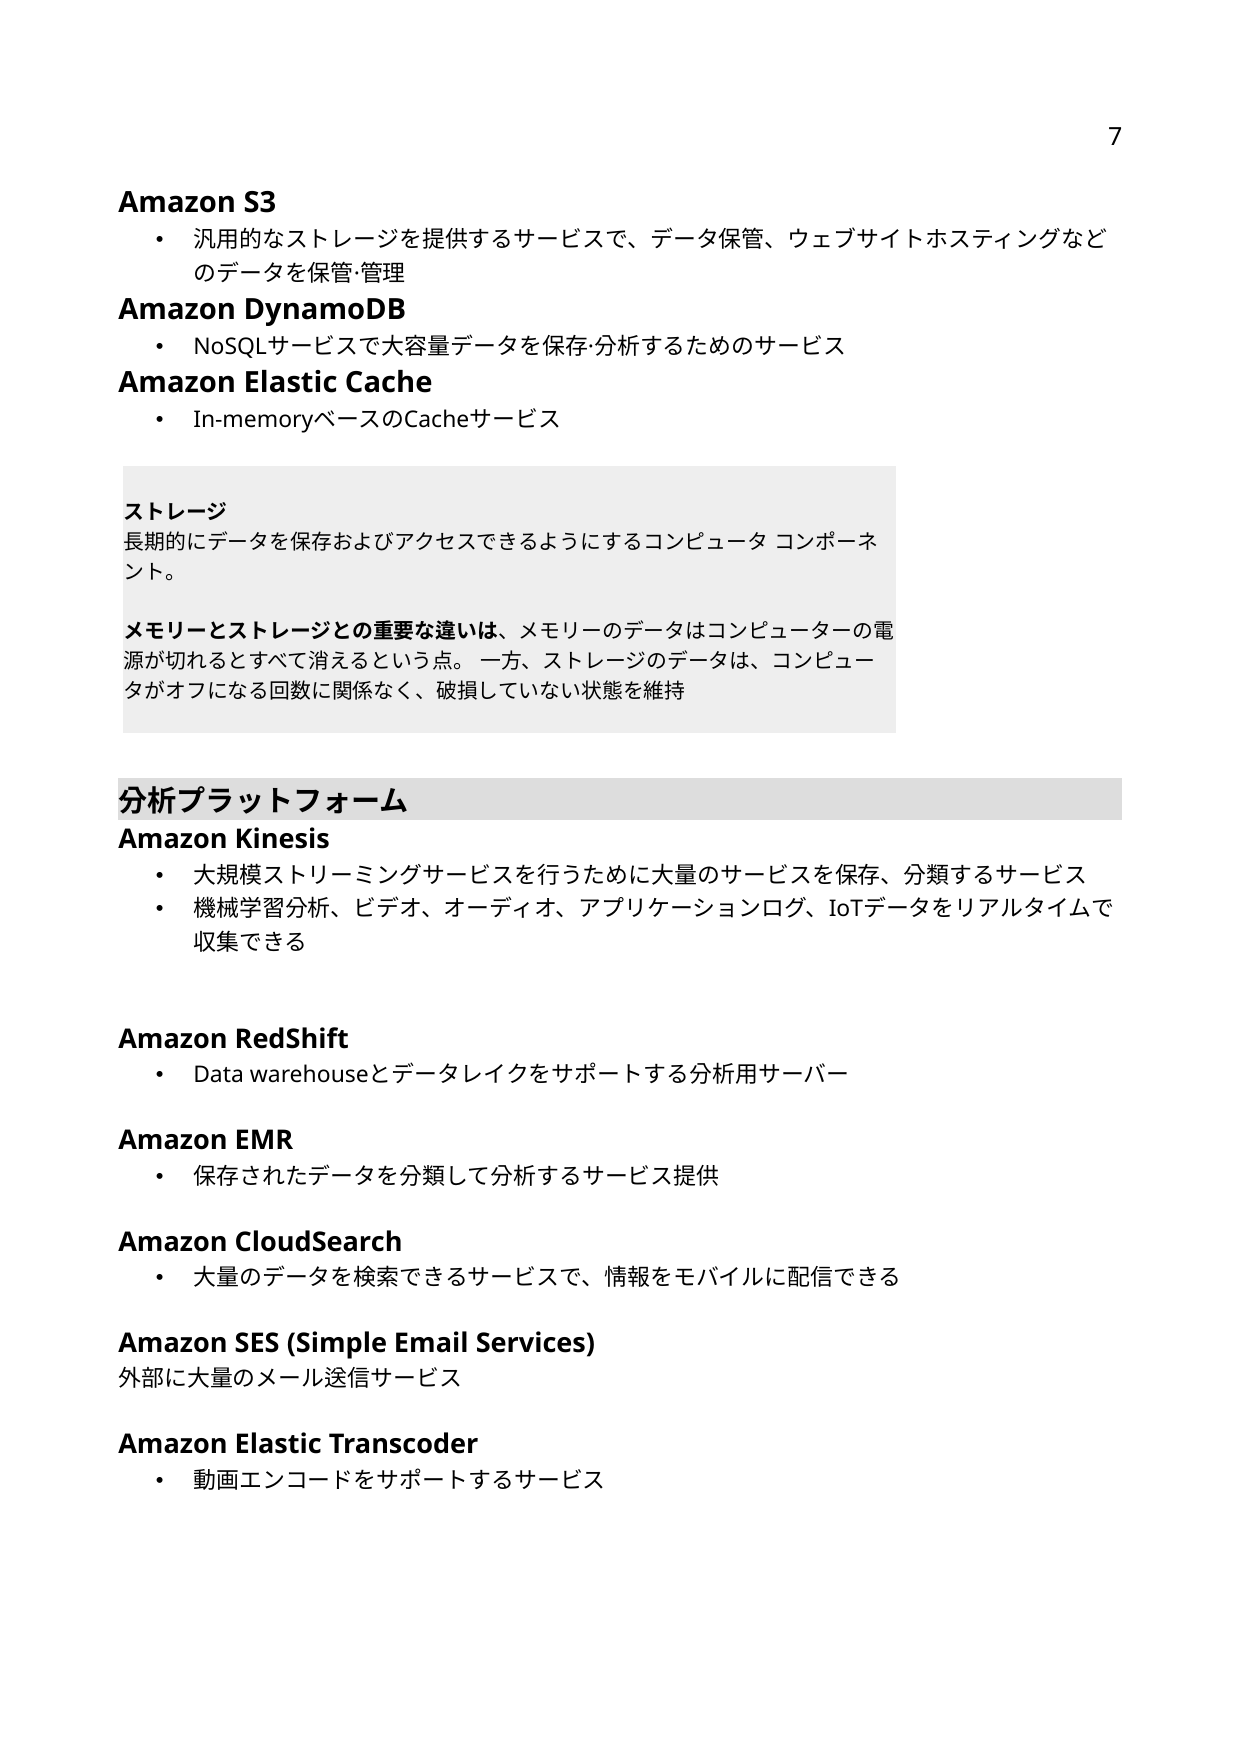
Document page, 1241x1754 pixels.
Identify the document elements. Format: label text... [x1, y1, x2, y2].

list 保存されたデータを分類して分析するサービス提供 [156, 1157, 1122, 1191]
text Amazon Elastic Cache [118, 361, 1122, 401]
text ストレージ [123, 495, 896, 525]
text メモリーとストレージとの重要な違いは、メモリーのデータはコンピューターの電源が切れるとすべて消えるという点。 一方、ストレージのデータは、コンピュータがオフになる回数に関係なく、破損していない状態を維持 [123, 614, 896, 704]
text Amazon S3 [118, 182, 1122, 221]
list 大規模ストリーミングサービスを行うために大量のサービスを保存、分類するサービス [156, 857, 1122, 890]
text 外部に大量のメール送信サービス [118, 1360, 1122, 1393]
text Amazon CloudSearch [118, 1222, 1122, 1259]
list 機械学習分析、ビデオ、オーディオ、アプリケーションログ、IoTデータをリアルタイムで収集できる [156, 890, 1122, 957]
text Amazon Kinesis [118, 820, 1122, 857]
list In-memoryベースのCacheサービス [156, 401, 1122, 434]
text Amazon DynamoDB [118, 288, 1122, 328]
list 汎用的なストレージを提供するサービスで、データ保管、ウェブサイトホスティングなどのデータを保管·管理 [156, 221, 1122, 288]
text Amazon RedShift [118, 1019, 1122, 1056]
text Amazon EMR [118, 1121, 1122, 1157]
list Data warehouseとデータレイクをサポートする分析用サーバー [156, 1056, 1122, 1089]
text Amazon SES (Simple Email Services) [118, 1323, 1122, 1360]
list 大量のデータを検索できるサービスで、情報をモバイルに配信できる [156, 1259, 1122, 1292]
list 動画エンコードをサポートするサービス [156, 1462, 1122, 1495]
text Amazon Elastic Transcoder [118, 1425, 1122, 1462]
list NoSQLサービスで大容量データを保存·分析するためのサービス [156, 328, 1122, 361]
text 分析プラットフォーム [118, 778, 1122, 820]
text 長期的にデータを保存およびアクセスできるようにするコンピュータ コンポーネント。 [123, 525, 896, 586]
